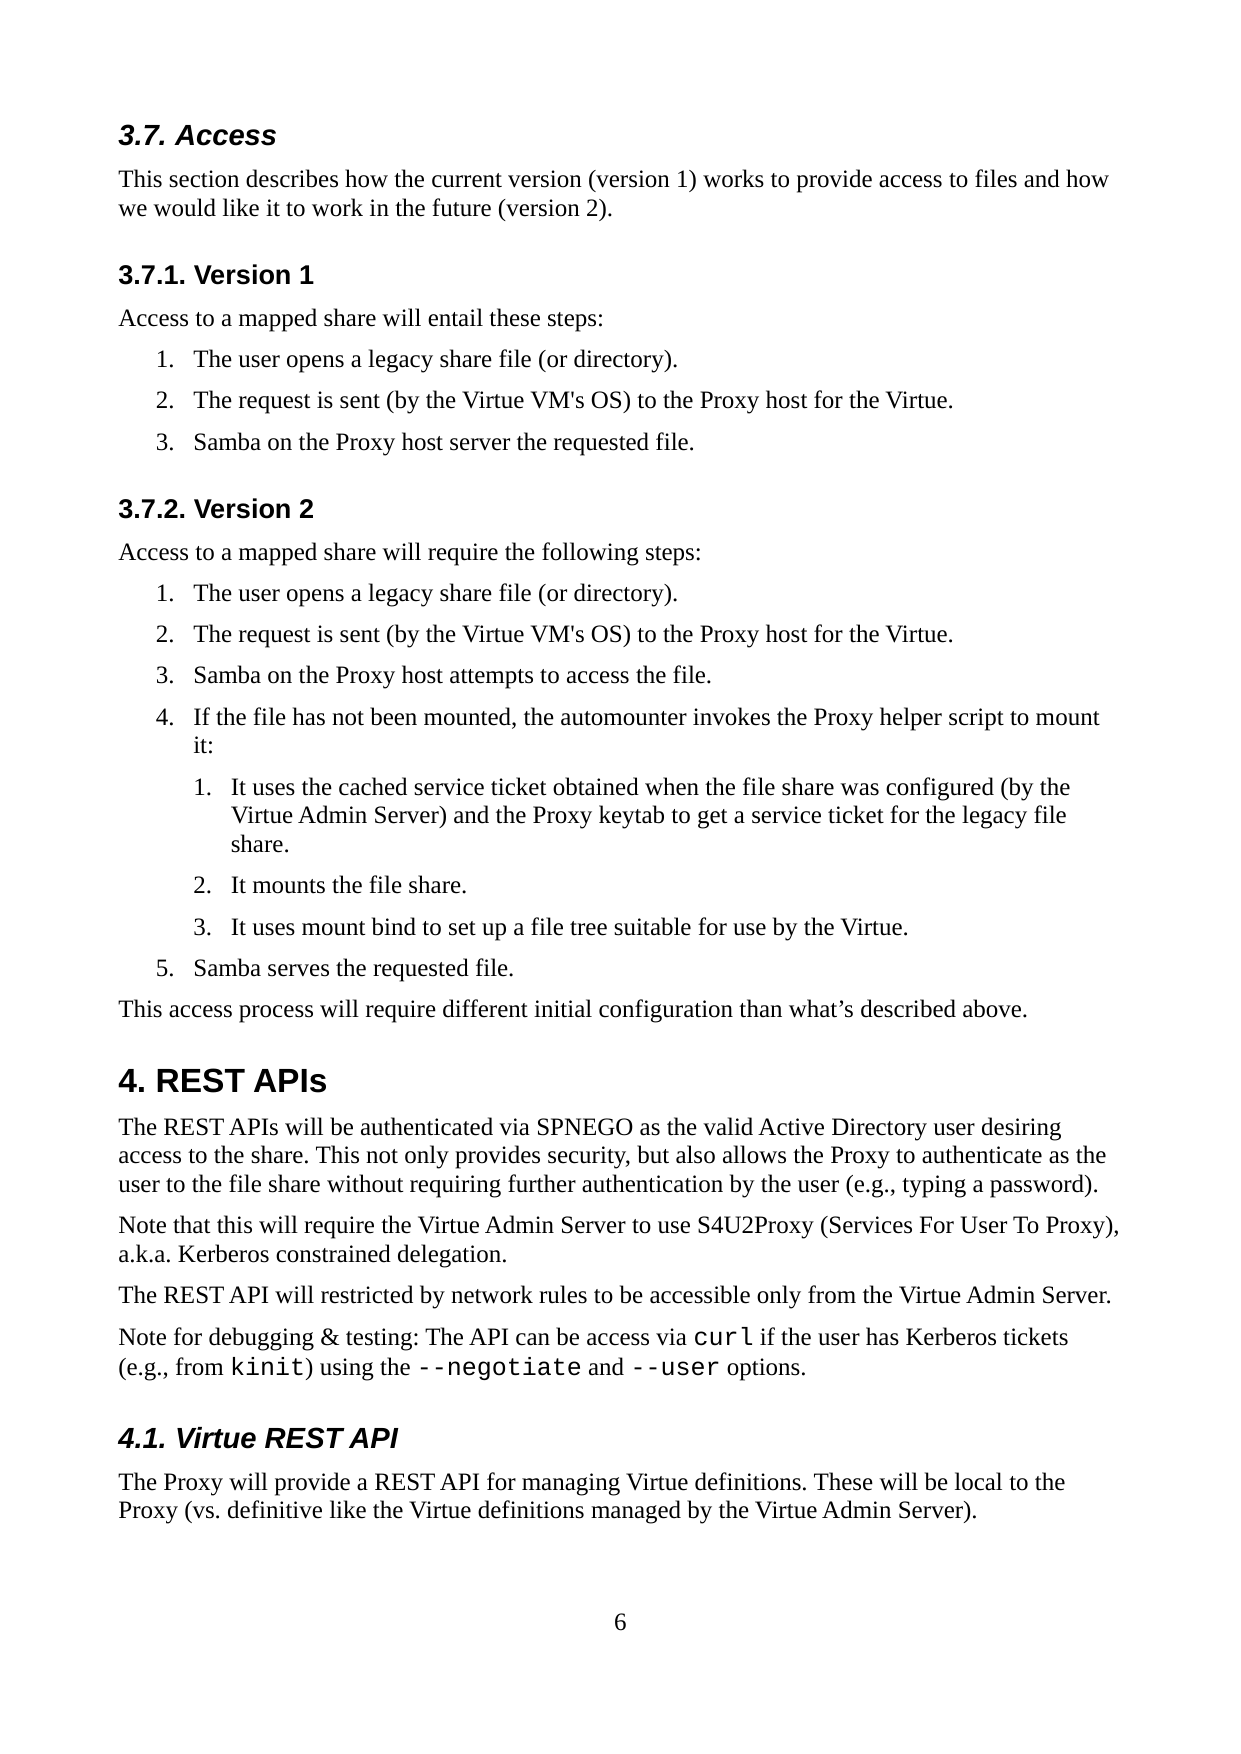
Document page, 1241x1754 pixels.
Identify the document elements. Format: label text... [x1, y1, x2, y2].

text Note for debugging & testing: The API can be access via curl if the user has Kerberos tickets (e.g., from kinit) using the --negotiate and --user options. [118, 1322, 1122, 1383]
text The REST API will restricted by network rules to be accessible only from the Virtue Admin Server. [118, 1280, 1122, 1309]
text Access to a mapped share will require the following steps: [118, 537, 1122, 565]
list The request is sent (by the Virtue VM's OS) to the Proxy host for the Virtue. [156, 619, 1122, 648]
text Access to a mapped share will entail these steps: [118, 303, 1122, 332]
list The request is sent (by the Virtue VM's OS) to the Proxy host for the Virtue. [156, 385, 1122, 414]
list It mounts the file share. [193, 870, 1122, 899]
list The user opens a legacy share file (or directory). [156, 578, 1122, 607]
list Samba on the Proxy host server the requested file. [156, 427, 1122, 455]
text The Proxy will provide a REST API for managing Virtue definitions. These will be local to the Proxy (vs. definitive like the Virtue definitions managed by the Virtue Admin Server). [118, 1467, 1122, 1524]
list Samba serves the requested file. [156, 953, 1122, 982]
list If the file has not been mounted, the automounter invokes the Proxy helper script to mount it: [156, 702, 1122, 759]
text The REST APIs will be authenticated via SPNEGO as the valid Active Directory user desiring access to the share. This not only provides security, but also allows the Proxy to authenticate as the user to the file share without requiring further authentication by the user (e.g., typing a password). [118, 1112, 1122, 1198]
list Samba on the Proxy host attempts to access the file. [156, 660, 1122, 689]
list It uses mount bind to set up a file tree suitable for use by the Virtue. [193, 912, 1122, 940]
subtitle REST APIs [118, 1060, 1122, 1099]
subtitle Access [118, 118, 1122, 152]
list It uses the cached service ticket obtained when the file share was configured (by the Virtue Admin Server) and the Proxy keytab to get a service ticket for the legacy file share. [193, 772, 1122, 858]
subtitle Version 2 [118, 493, 1122, 524]
subtitle Version 1 [118, 259, 1122, 290]
subtitle Virtue REST API [118, 1421, 1122, 1454]
text Note that this will require the Virtue Admin Server to use S4U2Proxy (Services For User To Proxy), a.k.a. Kerberos constrained delegation. [118, 1210, 1122, 1268]
list The user opens a legacy share file (or directory). [156, 344, 1122, 373]
text This access process will require different initial configuration than what’s described above. [118, 994, 1122, 1023]
text This section describes how the current version (version 1) works to provide access to files and how we would like it to work in the future (version 2). [118, 164, 1122, 222]
